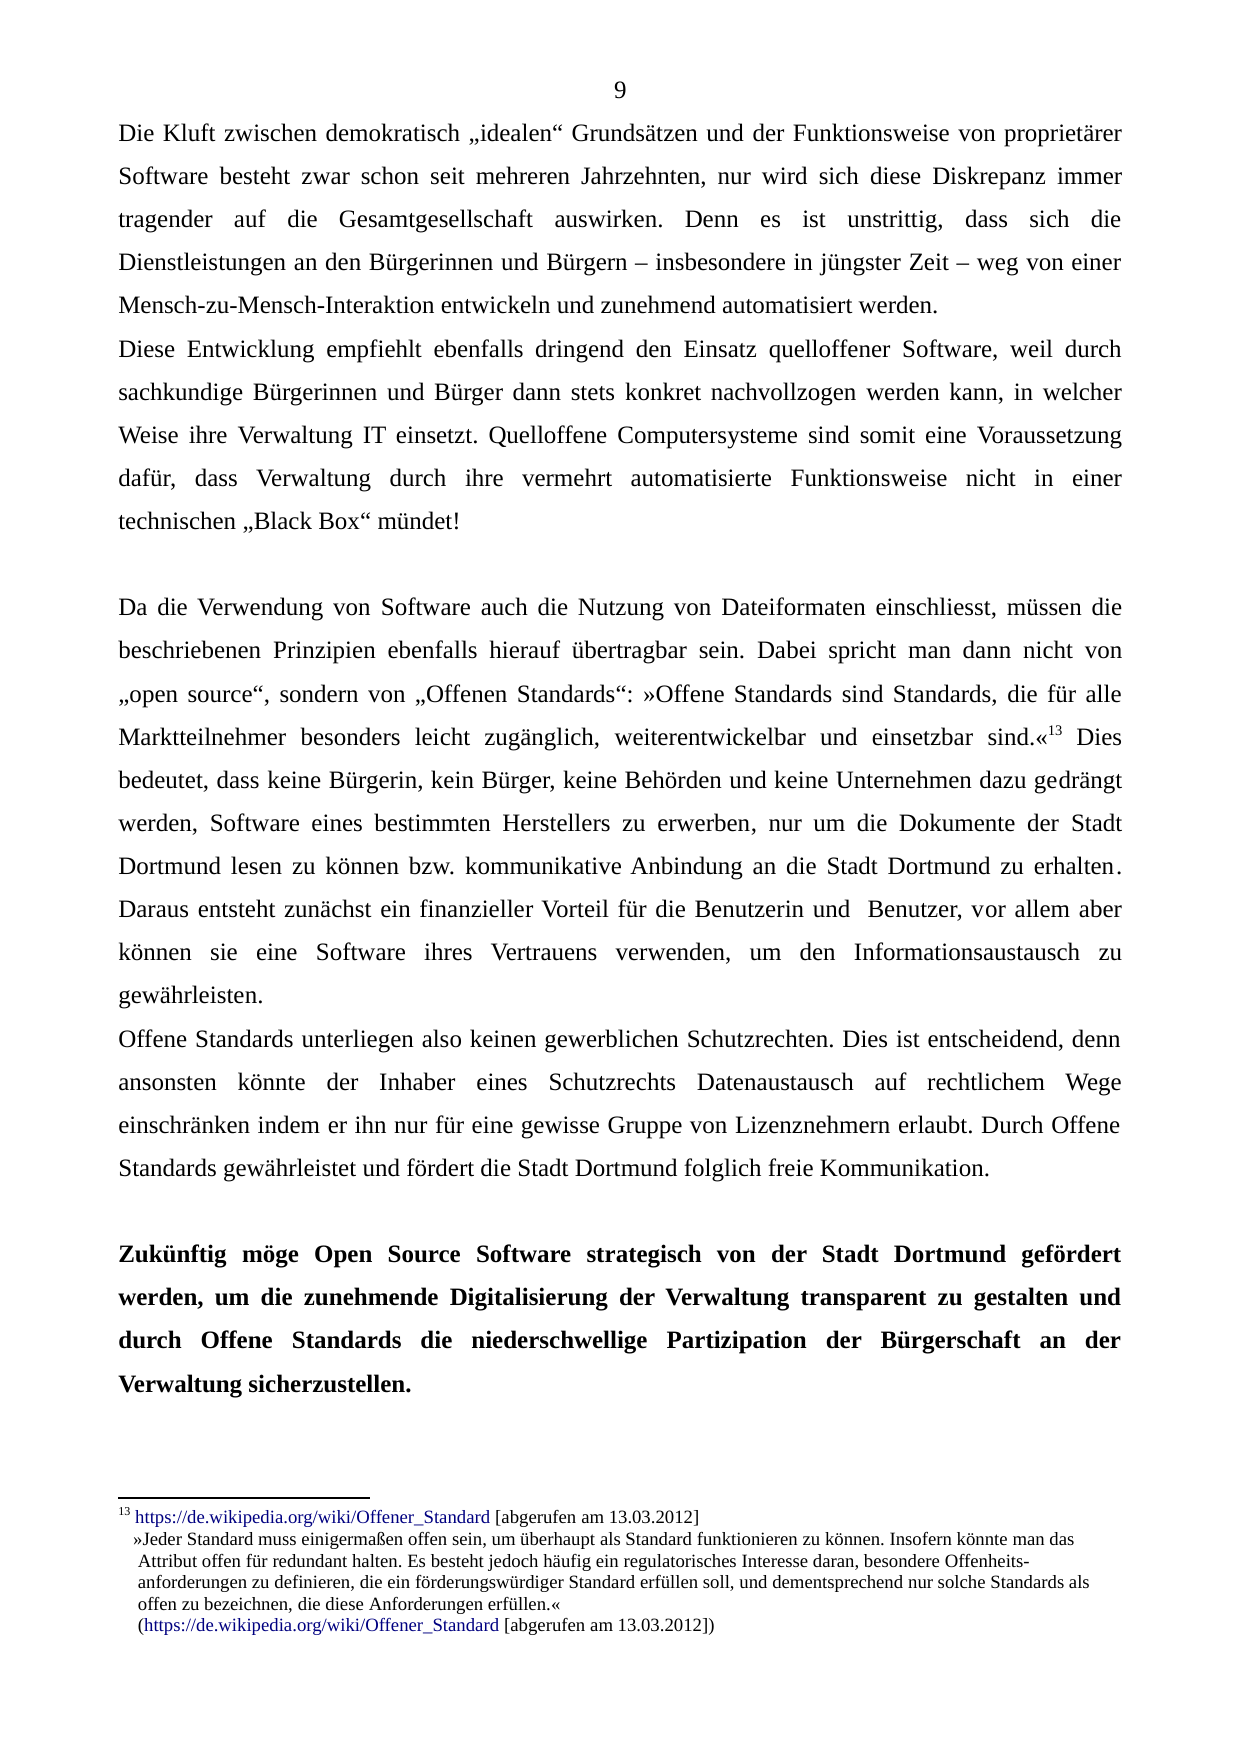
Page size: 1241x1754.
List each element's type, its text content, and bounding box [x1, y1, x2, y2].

text https://de.wikipedia.org/wiki/Offener_Standard [abgerufen am 13.03.2012] [118, 1504, 1122, 1528]
text Da die Verwendung von Software auch die Nutzung von Dateiformaten einschliesst, müssen die beschriebenen Prinzipien ebenfalls hierauf übertragbar sein. Dabei spricht man dann nicht von „open source“, sondern von „Offenen Standards“: »Offene Standards sind Standards, die für alle Marktteilnehmer besonders leicht zugänglich, weiterentwickelbar und einsetzbar sind.« Dies bedeutet, dass keine Bürgerin, kein Bürger, keine Behörden und keine Unternehmen dazu gedrängt werden, Software eines bestimmten Herstellers zu erwerben, nur um die Dokumente der Stadt Dortmund lesen zu können bzw. kommunikative Anbindung an die Stadt Dortmund zu erhalten. Daraus entsteht zunächst ein finanzieller Vorteil für die Benutzerin und Benutzer, vor allem aber können sie eine Software ihres Vertrauens verwenden, um den Informationsaustausch zu gewährleisten. [118, 592, 1122, 1009]
text Die Kluft zwischen demokratisch „idealen“ Grundsätzen und der Funktionsweise von proprietärer Software besteht zwar schon seit mehreren Jahrzehnten, nur wird sich diese Diskrepanz immer tragender auf die Gesamtgesellschaft auswirken. Denn es ist unstrittig, dass sich die Dienstleistungen an den Bürgerinnen und Bürgern – insbesondere in jüngster Zeit – weg von einer Mensch-zu-Mensch-Interaktion entwickeln und zunehmend automatisiert werden. [118, 118, 1122, 319]
text anforderungen zu definieren, die ein förderungswürdiger Standard erfüllen soll, und dementsprechend nur solche Standards als [118, 1571, 1122, 1593]
text Attribut offen für redundant halten. Es besteht jedoch häufig ein regulatorisches Interesse daran, besondere Offenheits- [118, 1549, 1122, 1571]
text Zukünftig möge Open Source Software strategisch von der Stadt Dortmund gefördert werden, um die zunehmende Digitalisierung der Verwaltung transparent zu gestalten und durch Offene Standards die niederschwellige Partizipation der Bürgerschaft an der Verwaltung sicherzustellen. [118, 1239, 1122, 1397]
text Diese Entwicklung empfiehlt ebenfalls dringend den Einsatz quelloffener Software, weil durch sachkundige Bürgerinnen und Bürger dann stets konkret nachvollzogen werden kann, in welcher Weise ihre Verwaltung IT einsetzt. Quelloffene Computersysteme sind somit eine Voraussetzung dafür, dass Verwaltung durch ihre vermehrt automatisierte Funktionsweise nicht in einer technischen „Black Box“ mündet! [118, 334, 1122, 535]
text (https://de.wikipedia.org/wiki/Offener_Standard [abgerufen am 13.03.2012]) [118, 1614, 1122, 1636]
text »Jeder Standard muss einigermaßen offen sein, um überhaupt als Standard funktionieren zu können. Insofern könnte man das [118, 1528, 1122, 1549]
text offen zu bezeichnen, die diese Anforderungen erfüllen.« [118, 1593, 1122, 1614]
text Offene Standards unterliegen also keinen gewerblichen Schutzrechten. Dies ist entscheidend, denn ansonsten könnte der Inhaber eines Schutzrechts Datenaustausch auf rechtlichem Wege einschränken indem er ihn nur für eine gewisse Gruppe von Lizenznehmern erlaubt. Durch Offene Standards gewährleistet und fördert die Stadt Dortmund folglich freie Kommunikation. [118, 1024, 1122, 1182]
